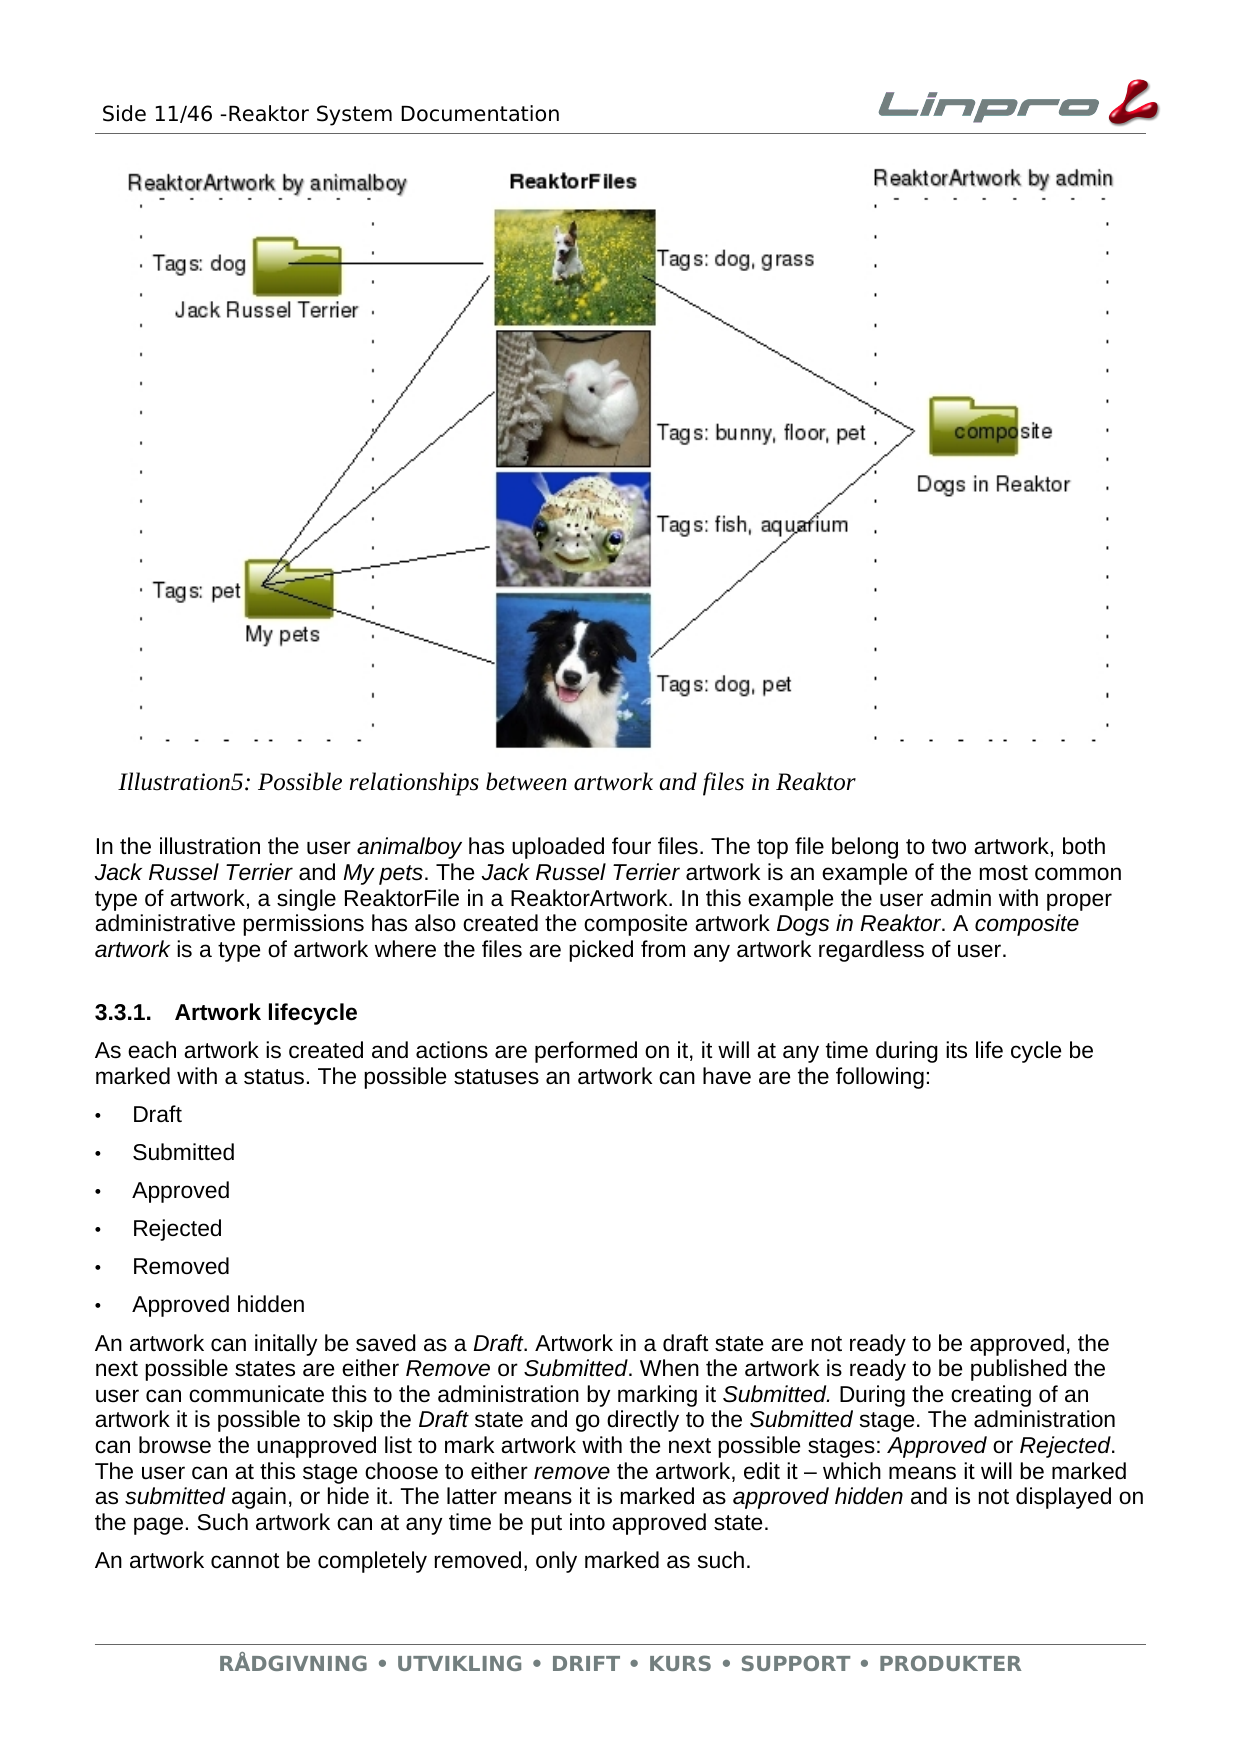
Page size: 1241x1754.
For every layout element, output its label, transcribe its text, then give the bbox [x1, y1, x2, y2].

text Illustration5: Possible relationships between artwork and files in Reaktor [118, 769, 1122, 796]
picture [878, 78, 1162, 128]
list Approved hidden [94, 1292, 1146, 1318]
list Draft [94, 1102, 1146, 1127]
list Submitted [94, 1140, 1146, 1165]
text As each artwork is created and actions are performed on it, it will at any time during its life cycle be marked with a status. The possible statuses an artwork can have are the following: [94, 1038, 1146, 1089]
text An artwork can initally be saved as a Draft. Artwork in a draft state are not ready to be approved, the next possible states are either Remove or Submitted. When the artwork is ready to be published the user can communicate this to the administration by marking it Submitted. During the creating of an artwork it is possible to skip the Draft state and go directly to the Submitted stage. The administration can browse the unapproved list to mark artwork with the next possible stages: Approved or Rejected. The user can at this stage choose to either remove the artwork, edit it – which means it will be marked as submitted again, or hide it. The latter means it is marked as approved hidden and is not displayed on the page. Such artwork can at any time be put into approved state. [94, 1330, 1146, 1535]
subtitle Artwork lifecycle [94, 1000, 1146, 1025]
list Approved [94, 1178, 1146, 1203]
list Removed [94, 1254, 1146, 1280]
text An artwork cannot be completely removed, only marked as such. [94, 1548, 1146, 1573]
list Rejected [94, 1216, 1146, 1242]
text In the illustration the user animalboy has uploaded four files. The top file belong to two artwork, both Jack Russel Terrier and My pets. The Jack Russel Terrier artwork is an example of the most common type of artwork, a single ReaktorFile in a ReaktorArtwork. In this example the user admin with proper administrative permissions has also created the composite artwork Dogs in Reaktor. A composite artwork is a type of artwork where the files are picked from any artwork regardless of user. [94, 834, 1146, 962]
picture [118, 163, 1123, 769]
